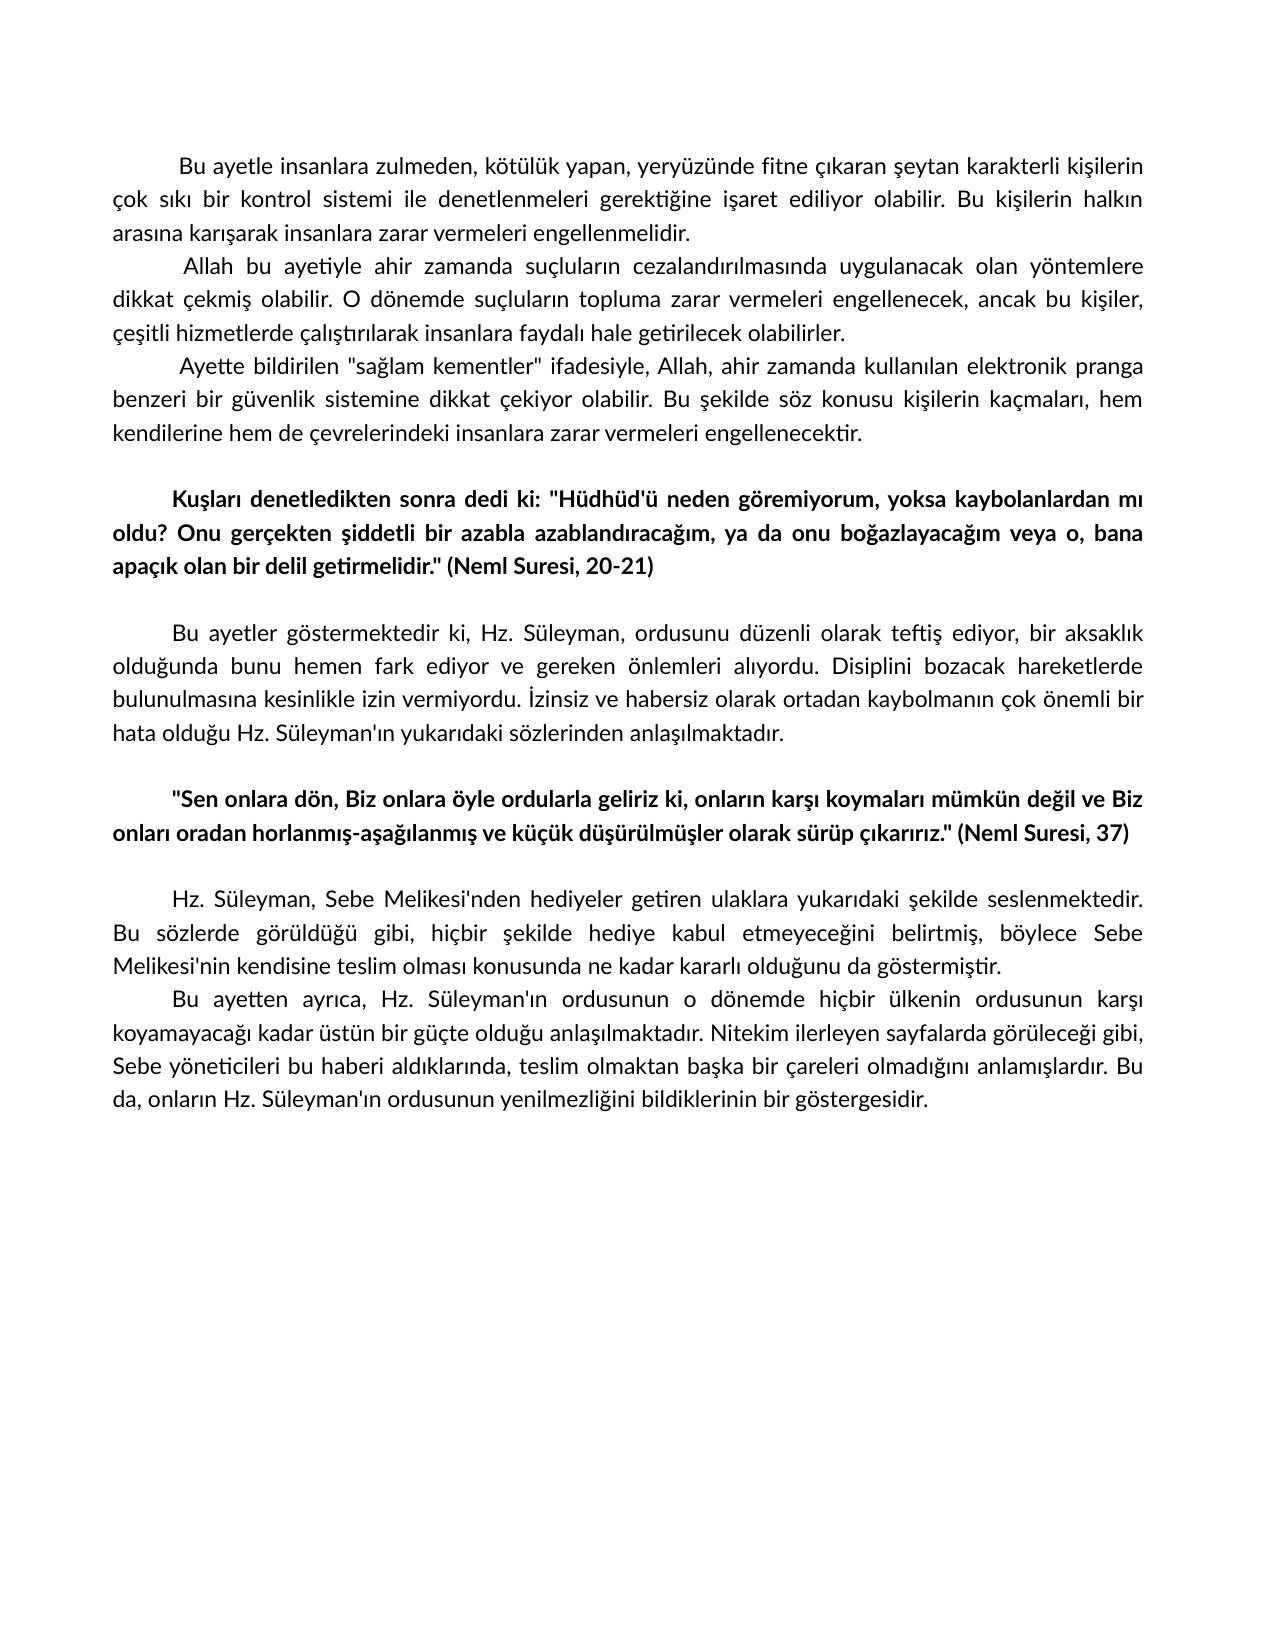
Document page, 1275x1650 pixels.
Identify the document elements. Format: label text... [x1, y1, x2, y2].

text Bu ayetten ayrıca, Hz. Süleyman'ın ordusunun o dönemde hiçbir ülkenin ordusunun karşı koyamayacağı kadar üstün bir güçte olduğu anlaşılmaktadır. Nitekim ilerleyen sayfalarda görüleceği gibi, Sebe yöneticileri bu haberi aldıklarında, teslim olmaktan başka bir çareleri olmadığını anlamışlardır. Bu da, onların Hz. Süleyman'ın ordusunun yenilmezliğini bildiklerinin bir göstergesidir. [112, 981, 1145, 1114]
text "Sen onlara dön, Biz onlara öyle ordularla geliriz ki, onların karşı koymaları mümkün değil ve Biz onları oradan horlanmış-aşağılanmış ve küçük düşürülmüşler olarak sürüp çıkarırız." (Neml Suresi, 37) [112, 781, 1145, 848]
text Bu ayetle insanlara zulmeden, kötülük yapan, yeryüzünde fitne çıkaran şeytan karakterli kişilerin çok sıkı bir kontrol sistemi ile denetlenmeleri gerektiğine işaret ediliyor olabilir. Bu kişilerin halkın arasına karışarak insanlara zarar vermeleri engellenmelidir. [112, 148, 1145, 248]
text Hz. Süleyman, Sebe Melikesi'nden hediyeler getiren ulaklara yukarıdaki şekilde seslenmektedir. Bu sözlerde görüldüğü gibi, hiçbir şekilde hediye kabul etmeyeceğini belirtmiş, böylece Sebe Melikesi'nin kendisine teslim olması konusunda ne kadar kararlı olduğunu da göstermiştir. [112, 881, 1145, 981]
text Bu ayetler göstermektedir ki, Hz. Süleyman, ordusunu düzenli olarak teftiş ediyor, bir aksaklık olduğunda bunu hemen fark ediyor ve gereken önlemleri alıyordu. Disiplini bozacak hareketlerde bulunulmasına kesinlikle izin vermiyordu. İzinsiz ve habersiz olarak ortadan kaybolmanın çok önemli bir hata olduğu Hz. Süleyman'ın yukarıdaki sözlerinden anlaşılmaktadır. [112, 614, 1145, 748]
text Allah bu ayetiyle ahir zamanda suçluların cezalandırılmasında uygulanacak olan yöntemlere dikkat çekmiş olabilir. O dönemde suçluların topluma zarar vermeleri engellenecek, ancak bu kişiler, çeşitli hizmetlerde çalıştırılarak insanlara faydalı hale getirilecek olabilirler. [112, 248, 1145, 348]
text Kuşları denetledikten sonra dedi ki: "Hüdhüd'ü neden göremiyorum, yoksa kaybolanlardan mı oldu? Onu gerçekten şiddetli bir azabla azablandıracağım, ya da onu boğazlayacağım veya o, bana apaçık olan bir delil getirmelidir." (Neml Suresi, 20-21) [112, 481, 1145, 581]
text Ayette bildirilen "sağlam kementler" ifadesiyle, Allah, ahir zamanda kullanılan elektronik pranga benzeri bir güvenlik sistemine dikkat çekiyor olabilir. Bu şekilde söz konusu kişilerin kaçmaları, hem kendilerine hem de çevrelerindeki insanlara zarar vermeleri engellenecektir. [112, 348, 1145, 448]
